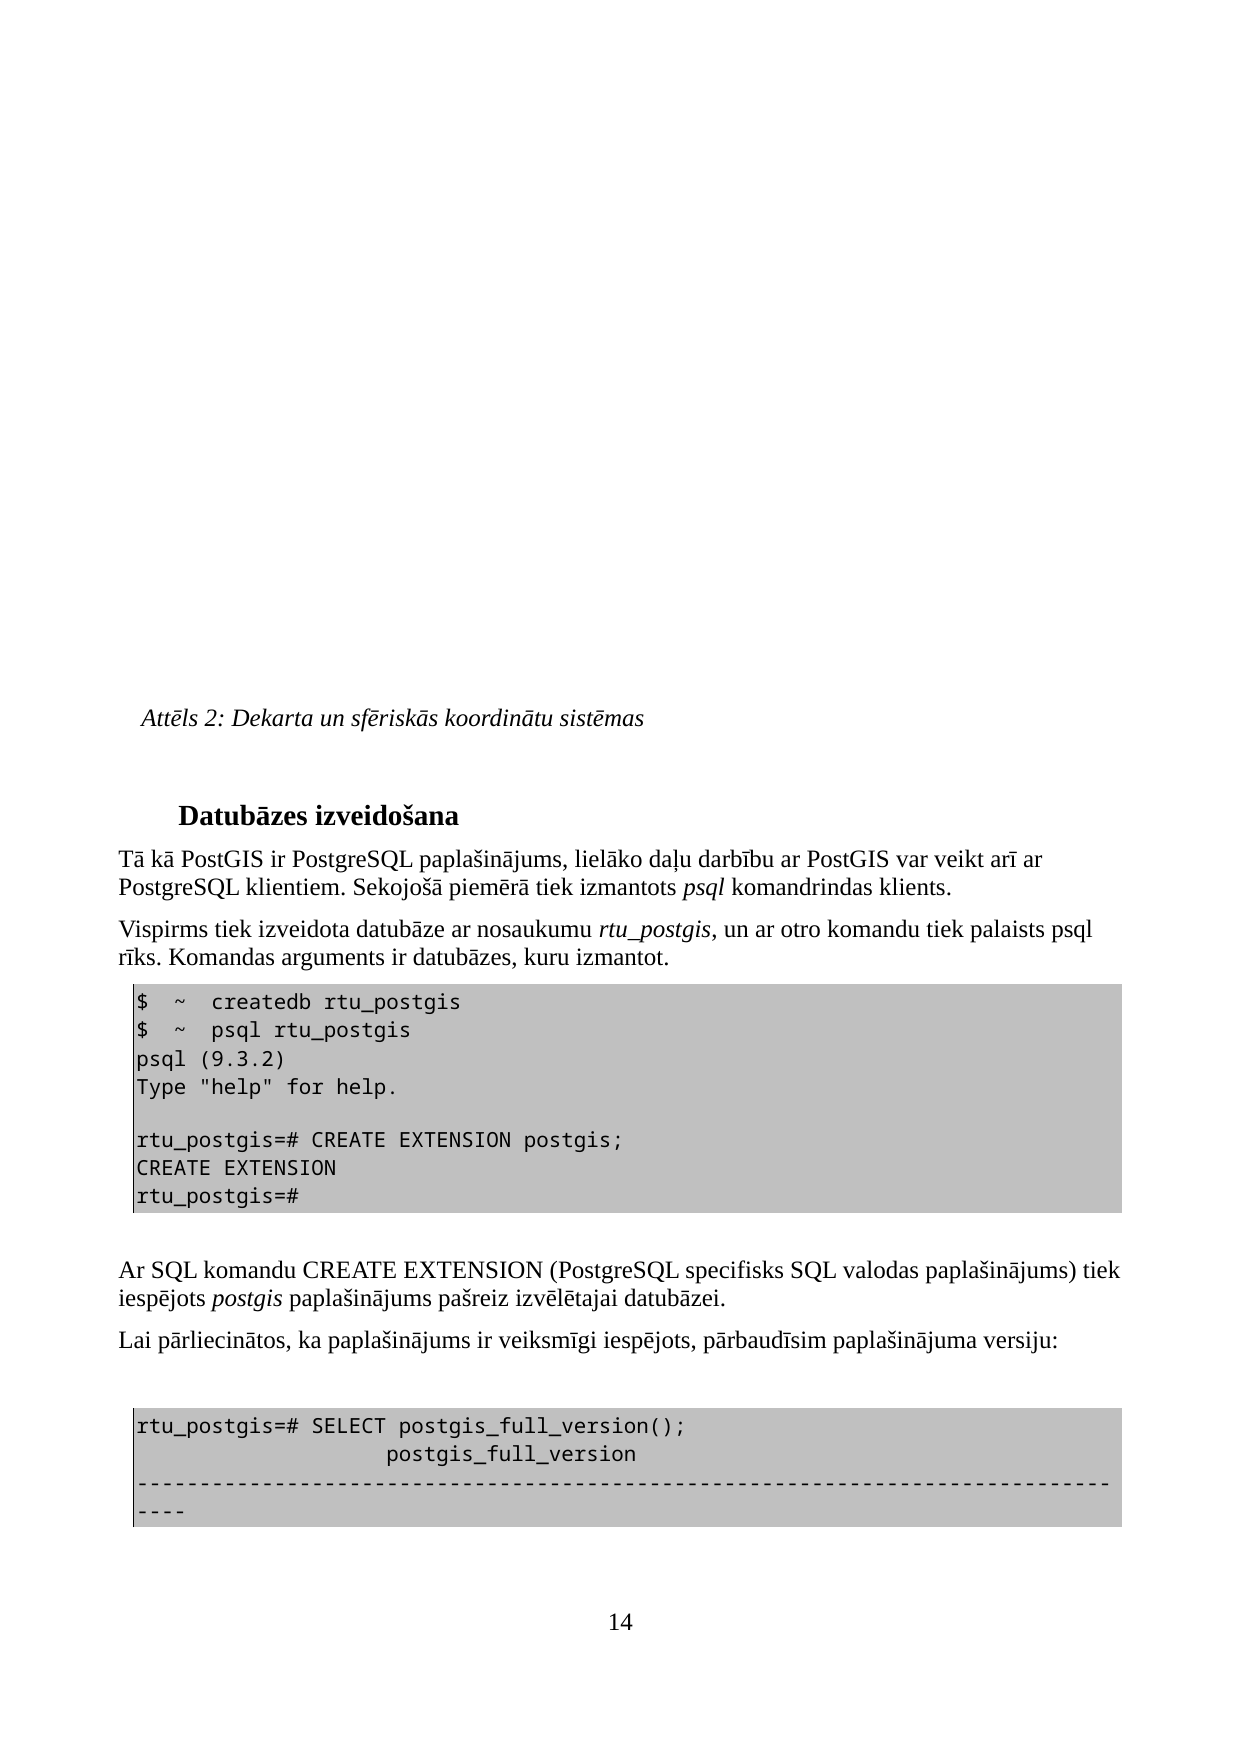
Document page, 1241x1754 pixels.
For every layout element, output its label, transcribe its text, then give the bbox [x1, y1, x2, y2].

text rtu_postgis=# [134, 1182, 1122, 1213]
text Vispirms tiek izveidota datubāze ar nosaukumu rtu_postgis, un ar otro komandu tiek palaists psql rīks. Komandas arguments ir datubāzes, kuru izmantot. [118, 914, 1122, 971]
text Type "help" for help. [134, 1072, 1122, 1101]
text $ ~ psql rtu_postgis [134, 1015, 1122, 1044]
text Ar SQL komandu CREATE EXTENSION (PostgreSQL specifisks SQL valodas paplašinājums) tiek iespējots postgis paplašinājums pašreiz izvēlētajai datubāzei. [118, 1255, 1122, 1312]
text CREATE EXTENSION [134, 1153, 1122, 1182]
text rtu_postgis=# CREATE EXTENSION postgis; [134, 1125, 1122, 1153]
text Lai pārliecinātos, ka paplašinājums ir veiksmīgi iespējots, pārbaudīsim paplašinājuma versiju: [118, 1325, 1122, 1353]
text psql (9.3.2) [134, 1044, 1122, 1072]
text $ ~ createdb rtu_postgis [134, 984, 1122, 1015]
text postgis_full_version [134, 1439, 1122, 1468]
text Tā kā PostGIS ir PostgreSQL paplašinājums, lielāko daļu darbību ar PostGIS var veikt arī ar PostgreSQL klientiem. Sekojošā piemērā tiek izmantots psql komandrindas klients. [118, 844, 1122, 901]
text ---------------------------------------------------------------------------------- [134, 1468, 1122, 1527]
subtitle Datubāzes izveidošana [118, 798, 1122, 831]
text Attēls 2: Dekarta un sfēriskās koordinātu sistēmas [141, 201, 1145, 731]
text rtu_postgis=# SELECT postgis_full_version(); [134, 1408, 1122, 1439]
